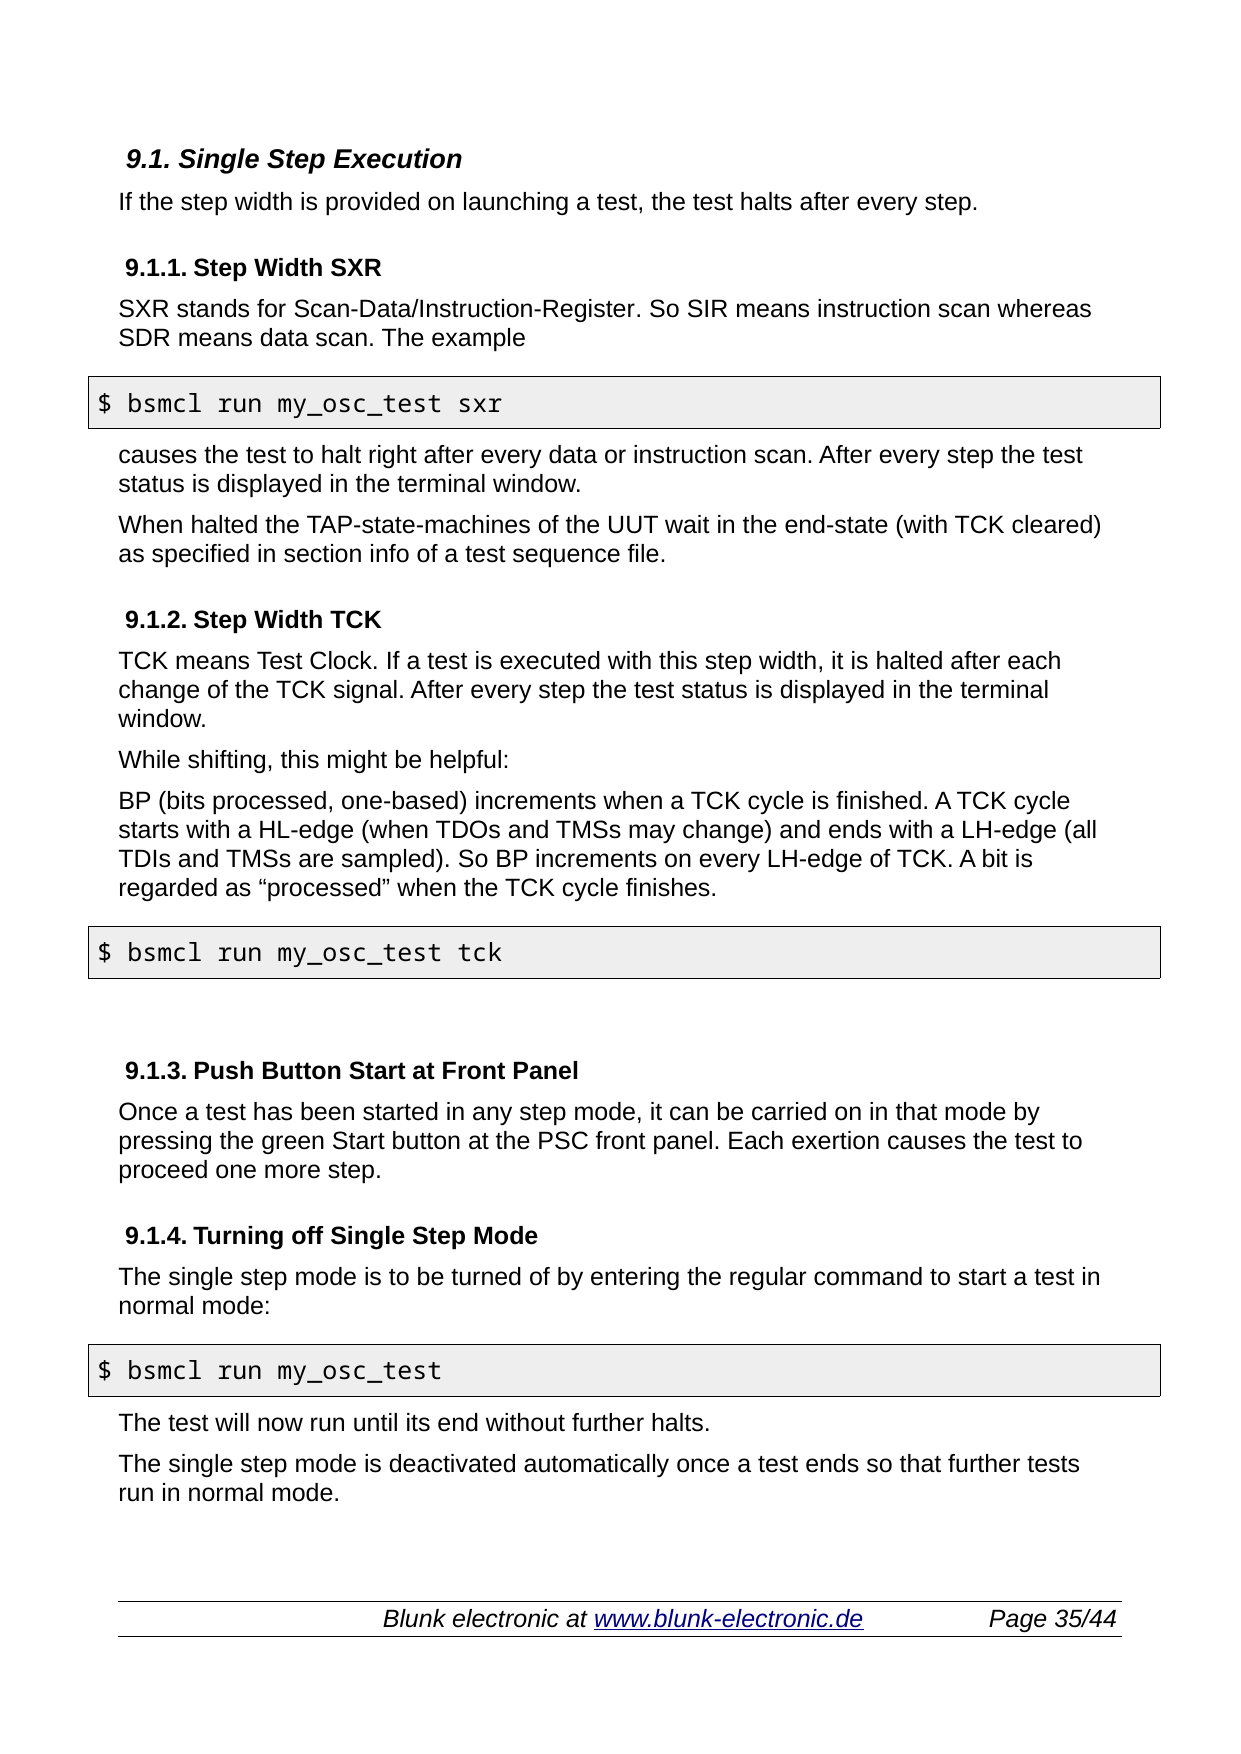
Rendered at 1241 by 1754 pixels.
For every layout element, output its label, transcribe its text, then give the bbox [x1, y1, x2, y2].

subtitle Push Button Start at Front Panel [118, 1056, 1122, 1084]
text If the step width is provided on launching a test, the test halts after every step. [118, 187, 1122, 216]
subtitle Single Step Execution [118, 143, 1122, 174]
text SXR stands for Scan-Data/Instruction-Register. So SIR means instruction scan whereas SDR means data scan. The example [118, 294, 1122, 352]
text causes the test to halt right after every data or instruction scan. After every step the test status is displayed in the terminal window. [118, 429, 1122, 498]
subtitle Turning off Single Step Mode [118, 1221, 1122, 1249]
text $ bsmcl run my_osc_test [97, 1353, 1151, 1387]
text $ bsmcl run my_osc_test sxr [97, 385, 1151, 419]
subtitle Step Width TCK [118, 605, 1122, 634]
text $ bsmcl run my_osc_test tck [97, 935, 1151, 969]
subtitle Step Width SXR [118, 253, 1122, 282]
text TCK means Test Clock. If a test is executed with this step width, it is halted after each change of the TCK signal. After every step the test status is displayed in the terminal window. [118, 646, 1122, 733]
text The test will now run until its end without further halts. [118, 1397, 1122, 1437]
text The single step mode is deactivated automatically once a test ends so that further tests run in normal mode. [118, 1449, 1122, 1507]
text [118, 1332, 1122, 1344]
text While shifting, this might be helpful: [118, 745, 1122, 774]
text Once a test has been started in any step mode, it can be carried on in that mode by pressing the green Start button at the PSC front panel. Each exertion causes the test to proceed one more step. [118, 1097, 1122, 1183]
text [118, 364, 1122, 376]
text The single step mode is to be turned of by entering the regular command to start a test in normal mode: [118, 1262, 1122, 1319]
text BP (bits processed, one-based) increments when a TCK cycle is finished. A TCK cycle starts with a HL-edge (when TDOs and TMSs may change) and ends with a LH-edge (all TDIs and TMSs are sampled). So BP increments on every LH-edge of TCK. A bit is regarded as “processed” when the TCK cycle finishes. [118, 786, 1122, 901]
text When halted the TAP-state-machines of the UUT wait in the end-state (with TCK cleared) as specified in section info of a test sequence file. [118, 510, 1122, 568]
